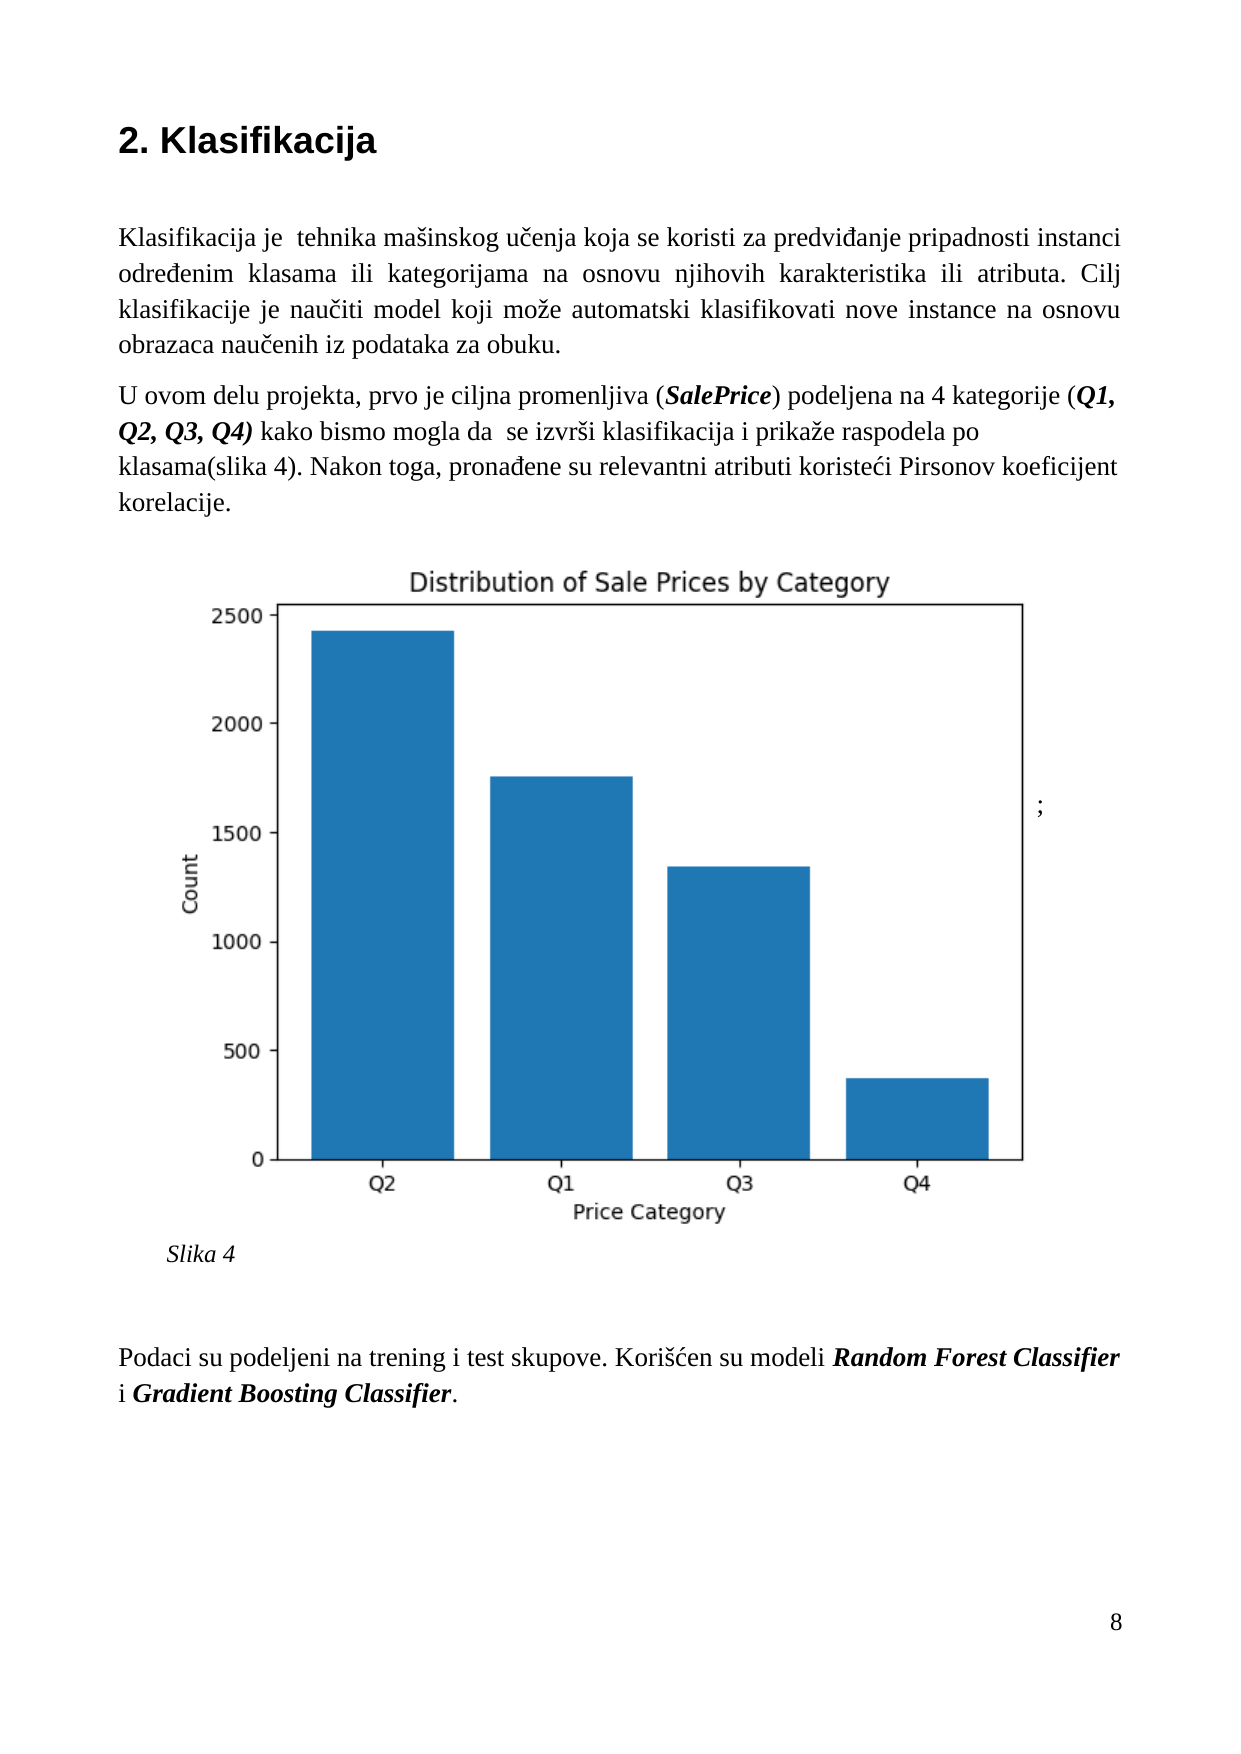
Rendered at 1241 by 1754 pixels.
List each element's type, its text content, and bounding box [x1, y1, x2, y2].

text [118, 788, 166, 819]
picture [166, 556, 1037, 1239]
text Klasifikacija je tehnika mašinskog učenja koja se koristi za predviđanje pripadnosti instanci određenim klasama ili kategorijama na osnovu njihovih karakteristika ili atributa. Cilj klasifikacije je naučiti model koji može automatski klasifikovati nove instance na osnovu obrazaca naučenih iz podataka za obuku. [118, 221, 1122, 360]
text Podaci su podeljeni na trening i test skupove. Korišćen su modeli Random Forest Classifier i Gradient Boosting Classifier. [118, 1341, 1122, 1408]
text Slika 4 [166, 1239, 1036, 1267]
subtitle 2. Klasifikacija [118, 118, 1122, 161]
text ; [1037, 788, 1122, 819]
text U ovom delu projekta, prvo je ciljna promenljiva (SalePrice) podeljena na 4 kategorije (Q1, Q2, Q3, Q4) kako bismo mogla da se izvrši klasifikacija i prikaže raspodela po klasama(slika 4). Nakon toga, pronađene su relevantni atributi koristeći Pirsonov koeficijent korelacije. [118, 379, 1122, 517]
